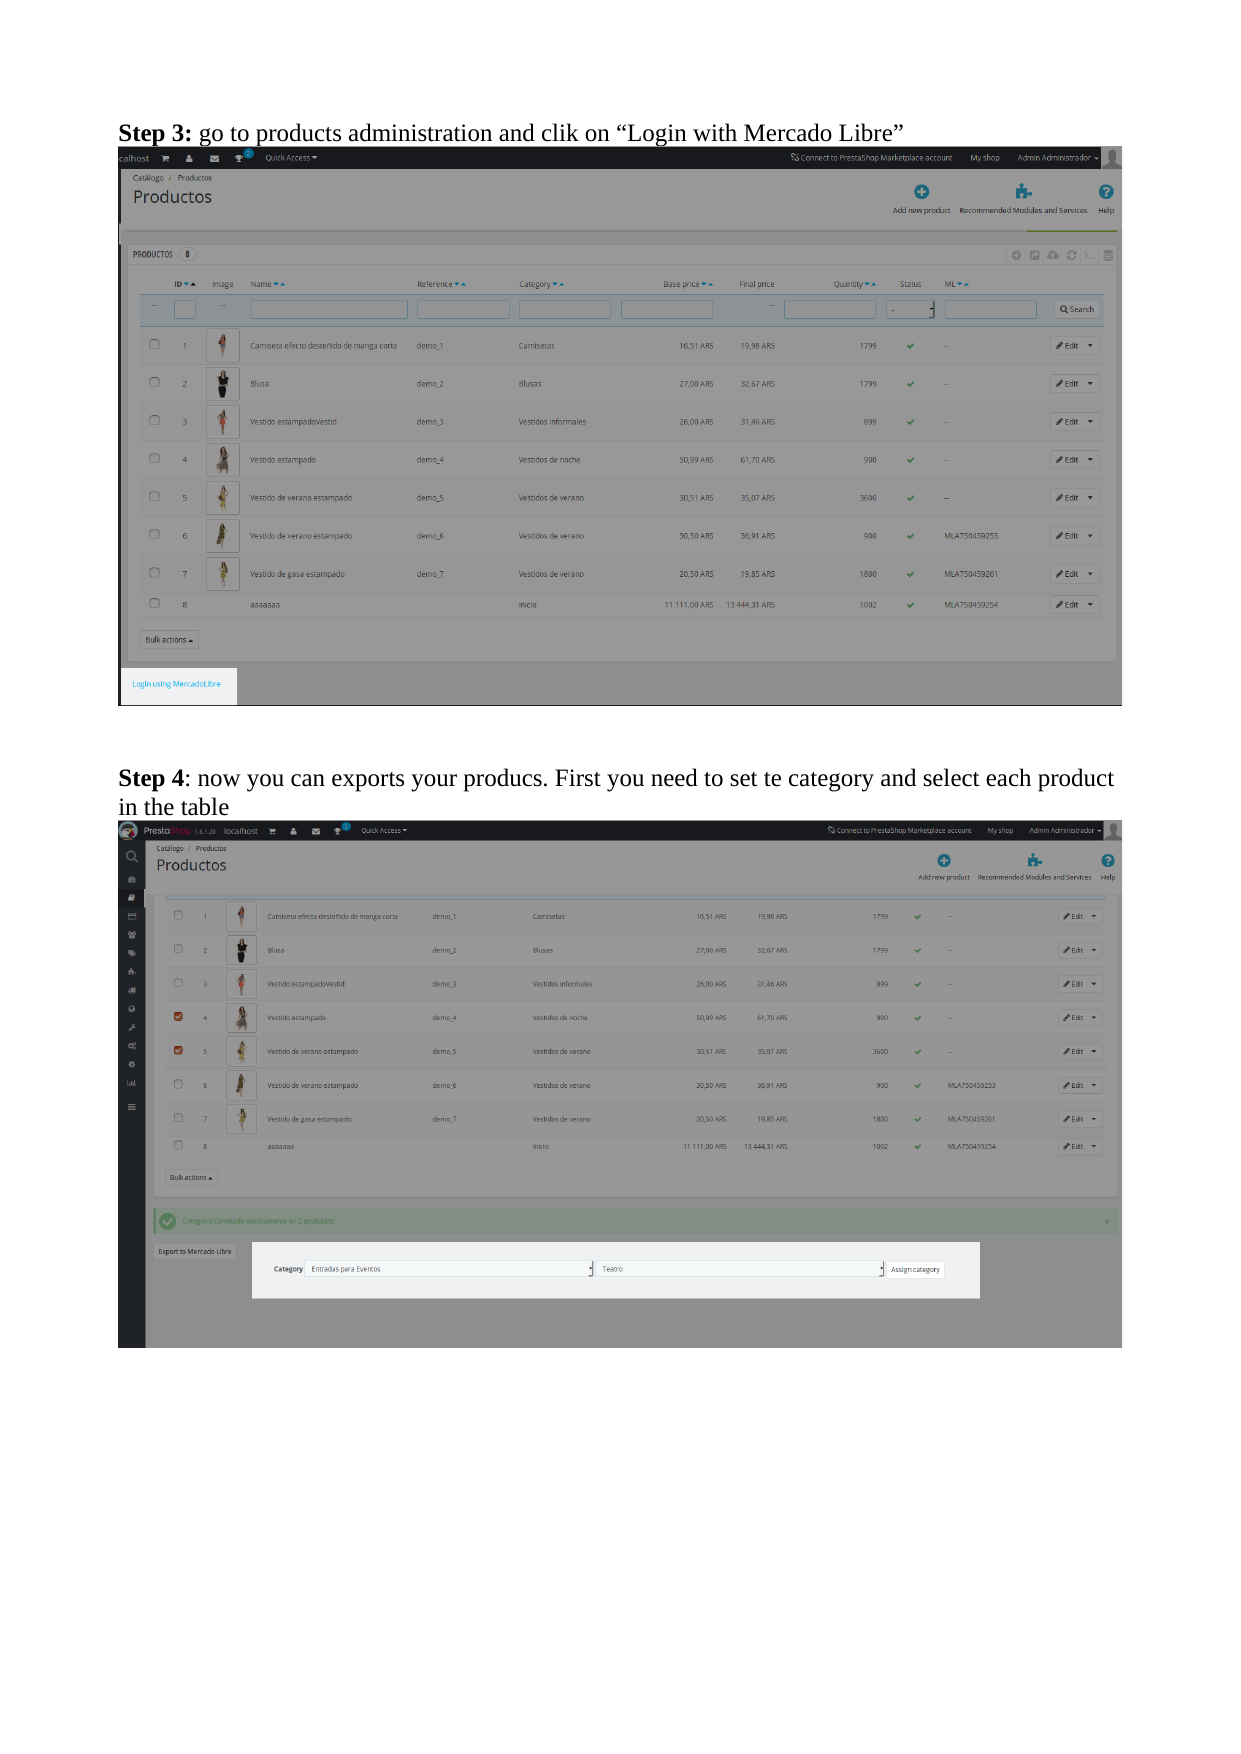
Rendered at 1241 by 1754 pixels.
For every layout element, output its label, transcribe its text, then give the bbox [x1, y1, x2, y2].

picture [118, 820, 1123, 1348]
picture [118, 146, 1123, 706]
text Step 4: now you can exports your producs. First you need to set te category and select each product in the table [118, 763, 1122, 820]
text Step 3: go to products administration and clik on “Login with Mercado Libre” [118, 118, 1122, 146]
